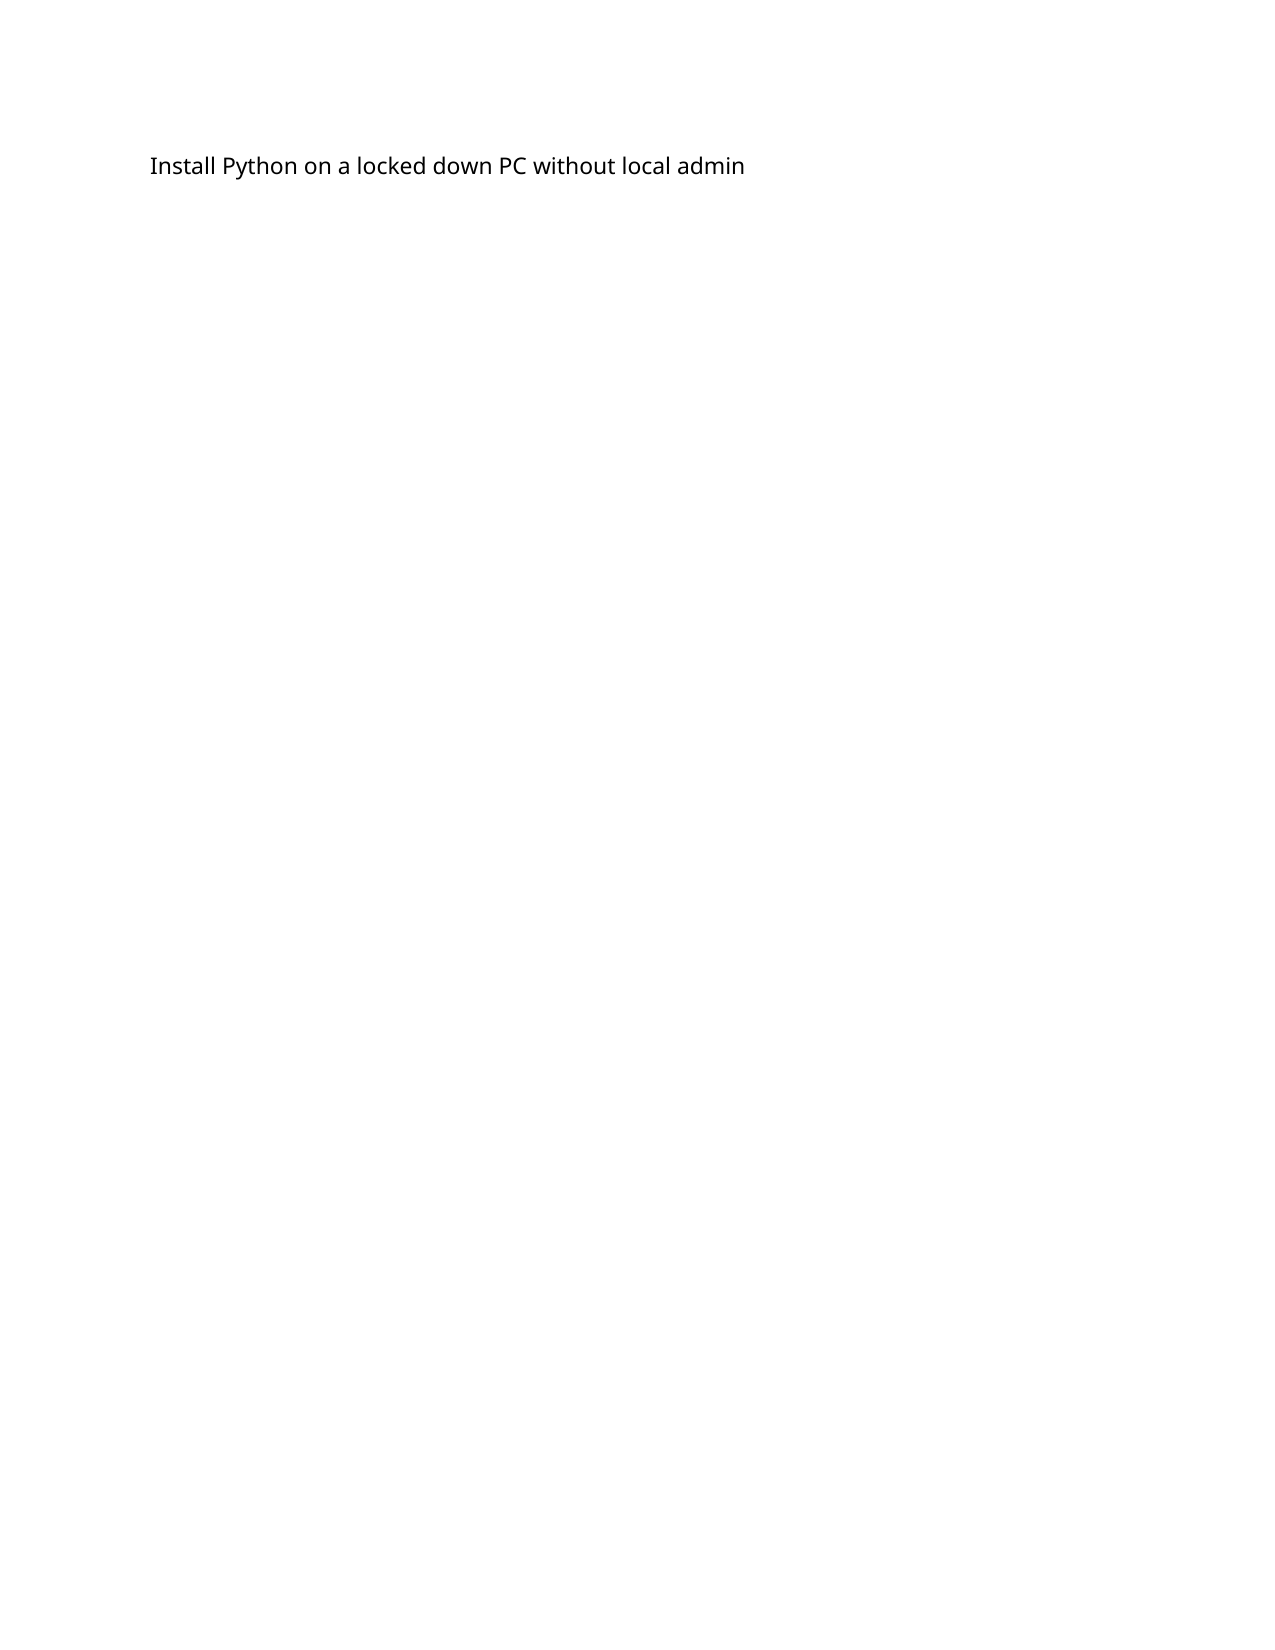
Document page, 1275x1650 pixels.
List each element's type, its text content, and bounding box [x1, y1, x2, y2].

text Install Python on a locked down PC without local admin [150, 150, 1125, 181]
